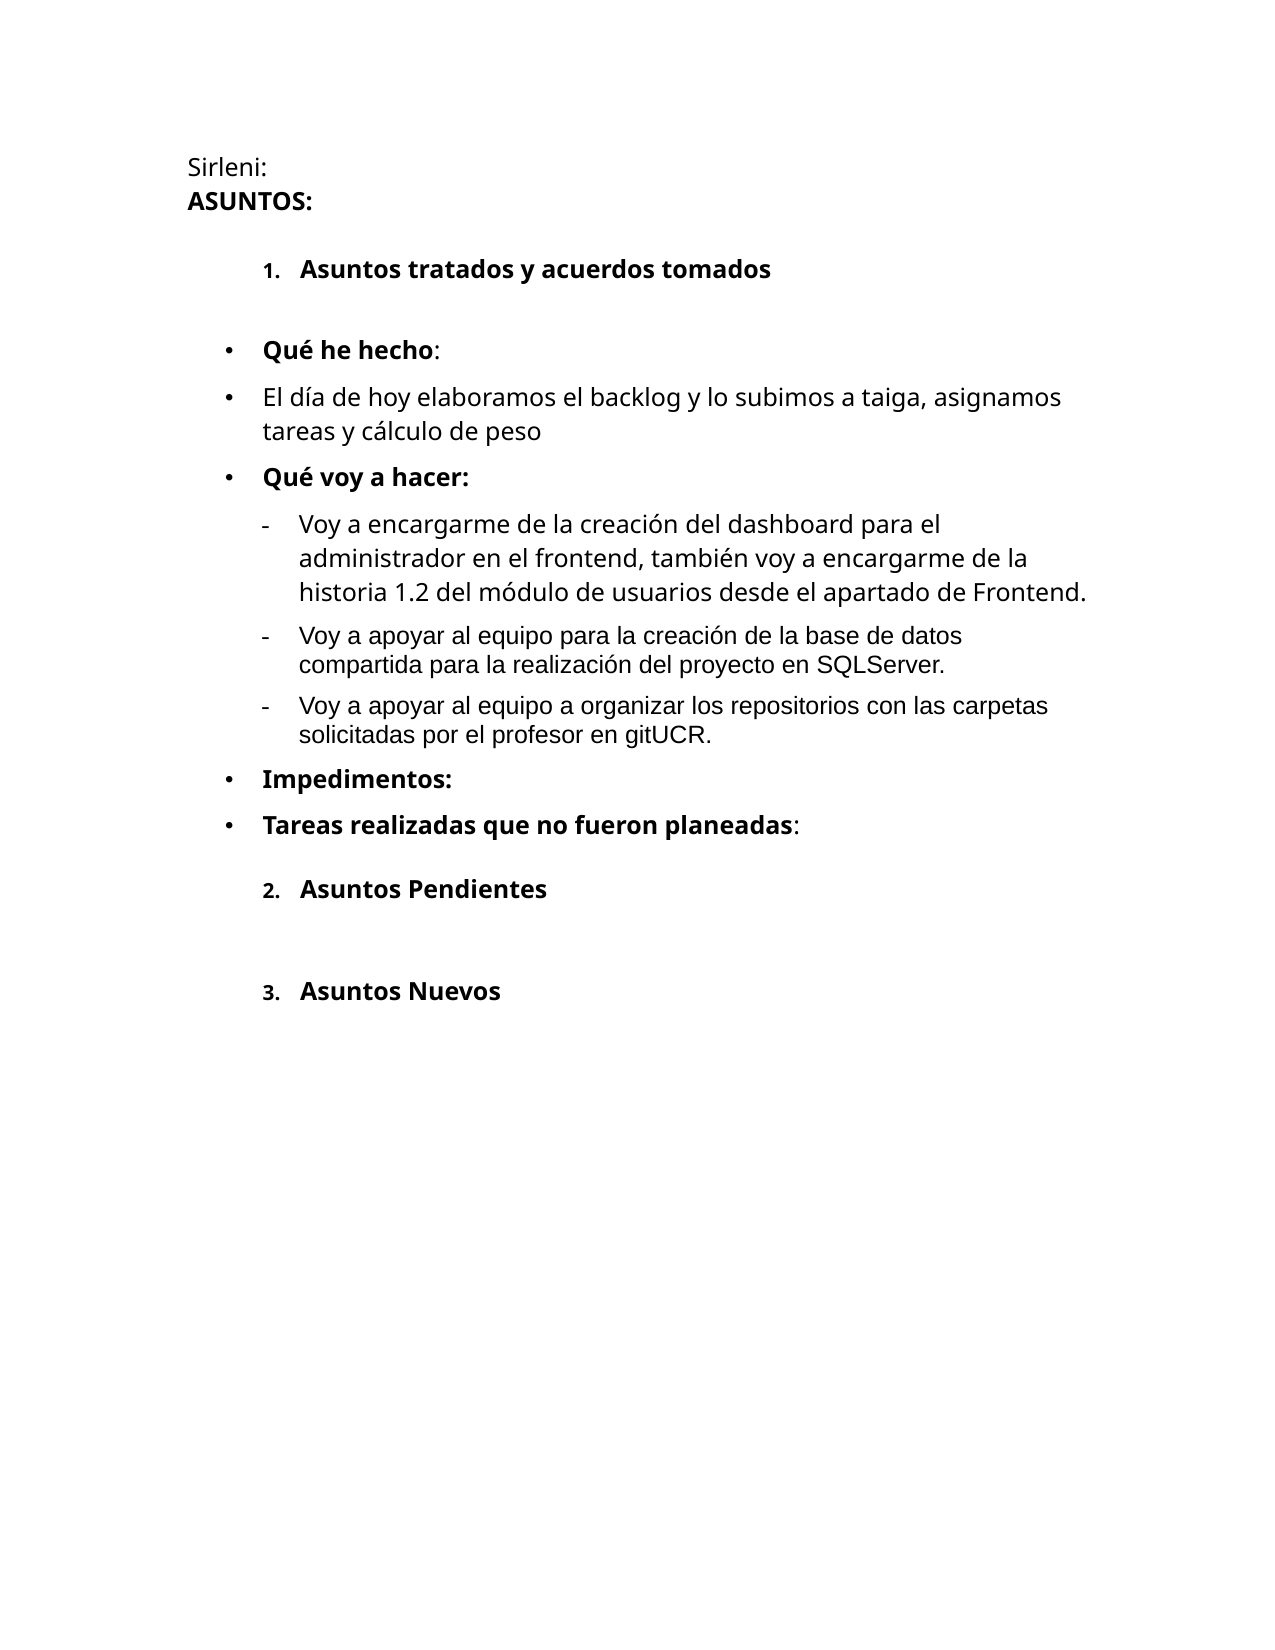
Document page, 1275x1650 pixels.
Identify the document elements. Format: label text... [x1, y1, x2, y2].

list Qué he hecho: [225, 333, 1087, 367]
list Asuntos tratados y acuerdos tomados [262, 252, 1087, 286]
list Tareas realizadas que no fueron planeadas: [225, 808, 1087, 842]
list Voy a apoyar al equipo a organizar los repositorios con las carpetas solicitadas por el profesor en gitUCR. [261, 691, 1087, 749]
list Qué voy a hacer: [225, 460, 1087, 494]
list Impedimentos: [225, 761, 1087, 796]
list El día de hoy elaboramos el backlog y lo subimos a taiga, asignamos tareas y cálculo de peso [225, 379, 1087, 447]
list Asuntos Pendientes [262, 871, 1087, 905]
list Voy a apoyar al equipo para la creación de la base de datos compartida para la realización del proyecto en SQLServer. [261, 621, 1087, 679]
text ASUNTOS: [187, 184, 1087, 218]
list Voy a encargarme de la creación del dashboard para el administrador en el frontend, también voy a encargarme de la historia 1.2 del módulo de usuarios desde el apartado de Frontend. [261, 507, 1087, 609]
list Asuntos Nuevos [262, 973, 1087, 1007]
text Sirleni: [187, 150, 1087, 184]
